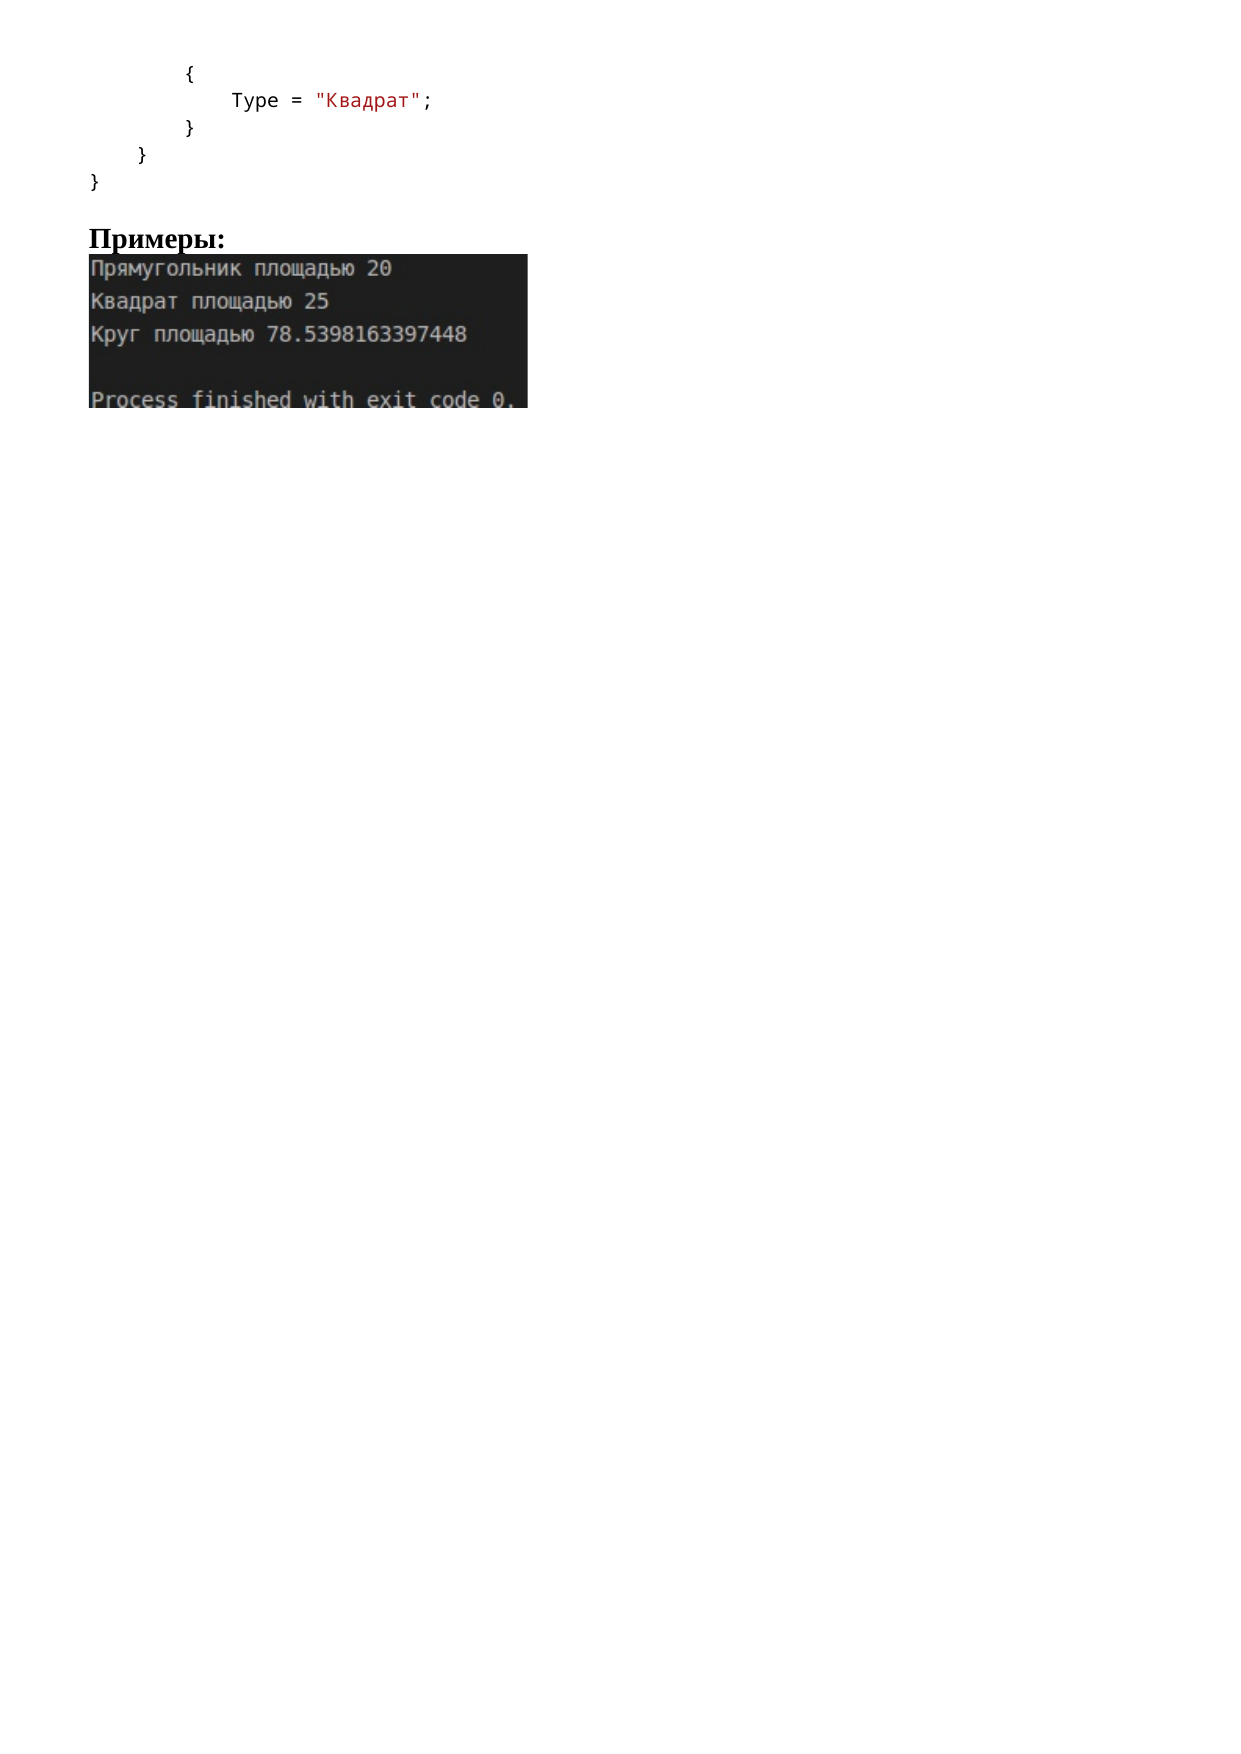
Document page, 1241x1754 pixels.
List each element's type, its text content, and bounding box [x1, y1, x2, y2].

text { [89, 59, 1167, 86]
picture [88, 254, 528, 408]
text } [89, 113, 1167, 140]
text } [89, 140, 1167, 167]
text Примеры: [89, 221, 1167, 254]
text } [89, 167, 1167, 194]
text Type = "Квадрат"; [89, 86, 1167, 113]
